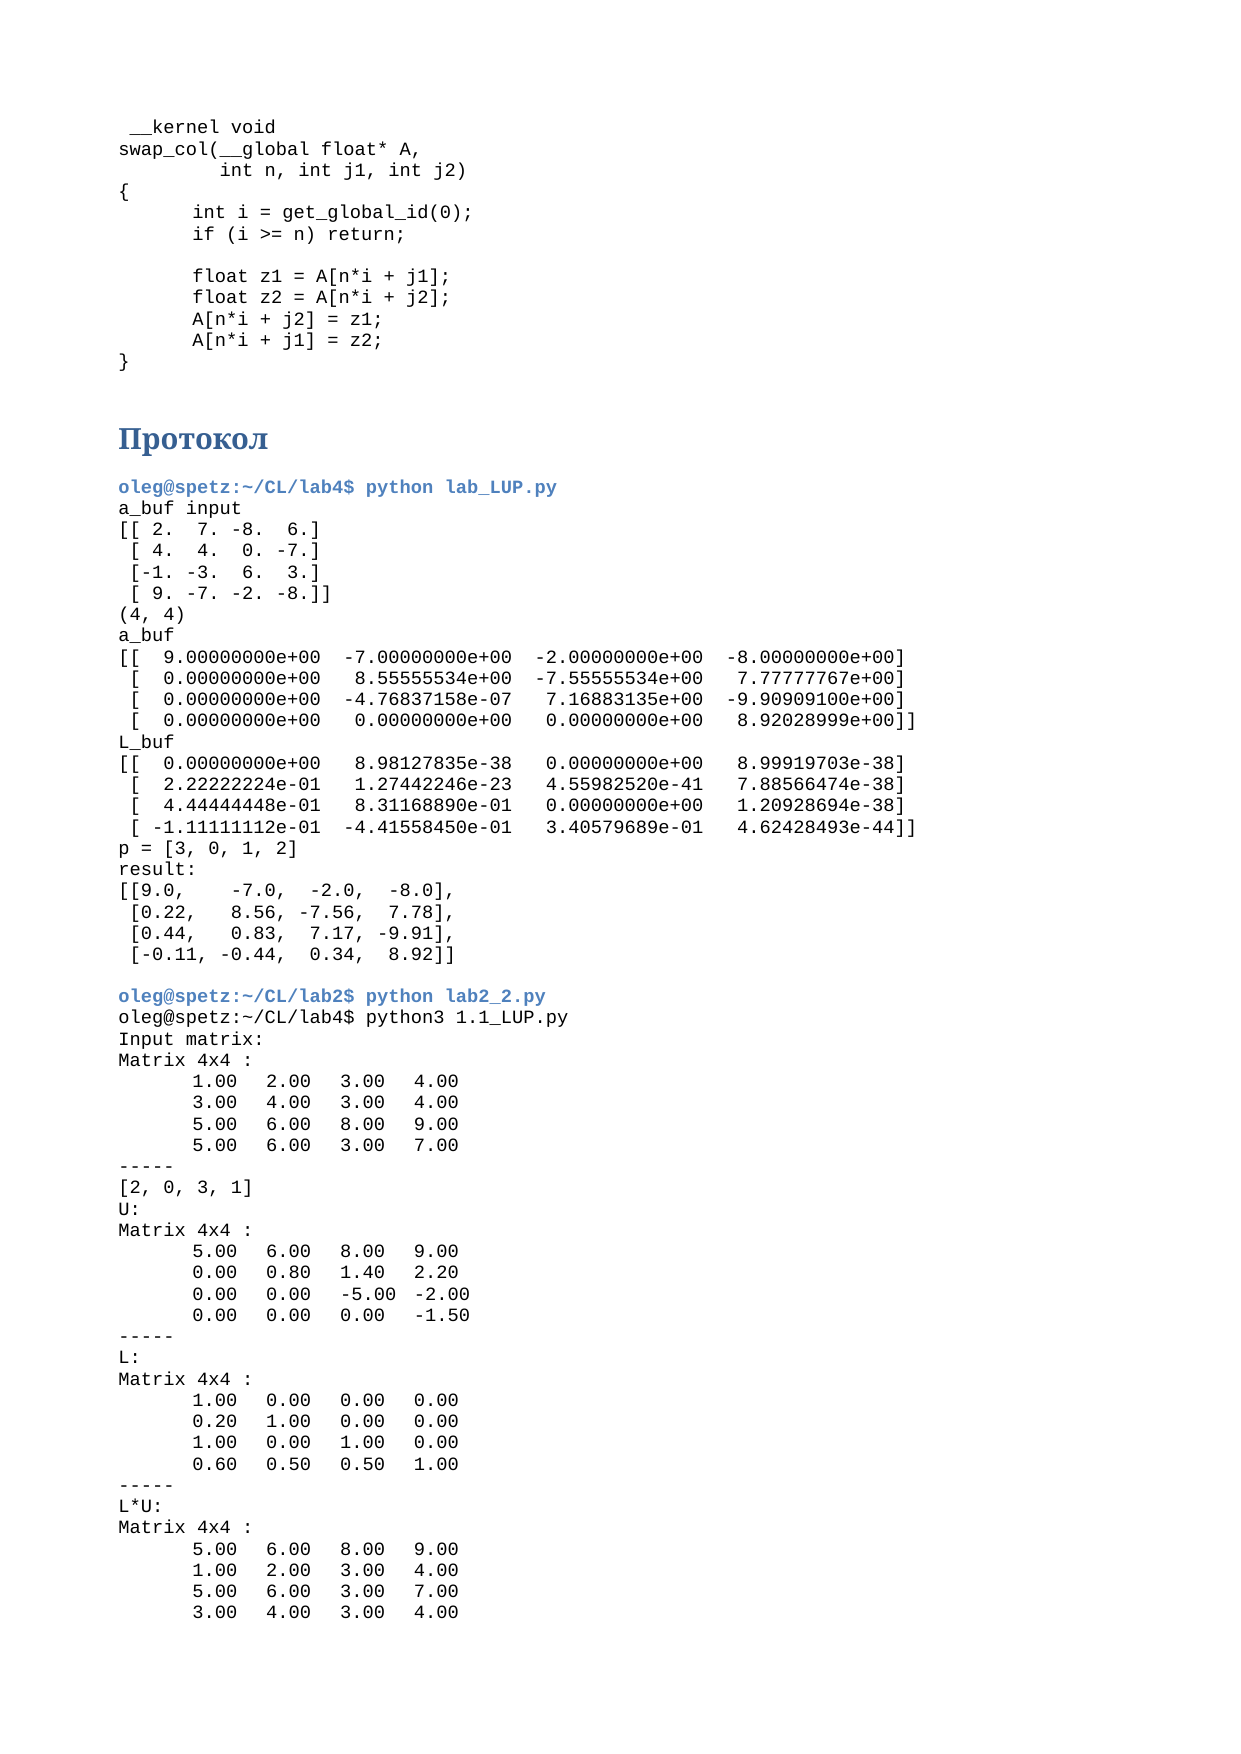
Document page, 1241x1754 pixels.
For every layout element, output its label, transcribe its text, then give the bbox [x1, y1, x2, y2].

text Matrix 4x4 : [118, 1051, 1122, 1072]
text 1.00 0.00 1.00 0.00 [118, 1433, 1122, 1454]
text 1.00 2.00 3.00 4.00 [118, 1561, 1122, 1582]
text [ 0.00000000e+00 -4.76837158e-07 7.16883135e+00 -9.90909100e+00] [118, 690, 1122, 711]
text p = [3, 0, 1, 2] [118, 839, 1122, 860]
text [ 4. 4. 0. -7.] [118, 541, 1122, 562]
text float z2 = A[n*i + j2]; [118, 288, 1122, 309]
text int n, int j1, int j2) [118, 161, 1122, 182]
text [ 0.00000000e+00 8.55555534e+00 -7.55555534e+00 7.77777767e+00] [118, 669, 1122, 690]
text 5.00 6.00 3.00 7.00 [118, 1582, 1122, 1603]
text a_buf input [118, 499, 1122, 520]
text L: [118, 1348, 1122, 1369]
text [ -1.11111112e-01 -4.41558450e-01 3.40579689e-01 4.62428493e-44]] [118, 817, 1122, 839]
text [[ 9.00000000e+00 -7.00000000e+00 -2.00000000e+00 -8.00000000e+00] [118, 647, 1122, 669]
text [2, 0, 3, 1] [118, 1178, 1122, 1199]
text [[ 0.00000000e+00 8.98127835e-38 0.00000000e+00 8.99919703e-38] [118, 754, 1122, 775]
text [[ 2. 7. -8. 6.] [118, 520, 1122, 541]
text Matrix 4x4 : [118, 1369, 1122, 1391]
text A[n*i + j1] = z2; [118, 331, 1122, 352]
subtitle oleg@spetz:~/CL/lab4$ python lab_LUP.py [118, 477, 1122, 499]
text [ 0.00000000e+00 0.00000000e+00 0.00000000e+00 8.92028999e+00]] [118, 711, 1122, 732]
text if (i >= n) return; [118, 224, 1122, 246]
text L_buf [118, 732, 1122, 754]
text [ 4.44444448e-01 8.31168890e-01 0.00000000e+00 1.20928694e-38] [118, 796, 1122, 817]
text [ 9. -7. -2. -8.]] [118, 584, 1122, 605]
text [0.22, 8.56, -7.56, 7.78], [118, 902, 1122, 924]
text [-0.11, -0.44, 0.34, 8.92]] [118, 945, 1122, 966]
text 3.00 4.00 3.00 4.00 [118, 1603, 1122, 1624]
text (4, 4) [118, 605, 1122, 626]
text 5.00 6.00 8.00 9.00 [118, 1114, 1122, 1136]
text 5.00 6.00 8.00 9.00 [118, 1242, 1122, 1263]
text __kernel void [118, 118, 1122, 139]
text result: [118, 860, 1122, 881]
text swap_col(__global float* A, [118, 139, 1122, 161]
text [-1. -3. 6. 3.] [118, 562, 1122, 584]
text { [118, 182, 1122, 203]
text oleg@spetz:~/CL/lab4$ python3 1.1_LUP.py [118, 1008, 1122, 1029]
text 1.00 0.00 0.00 0.00 [118, 1391, 1122, 1412]
text Input matrix: [118, 1029, 1122, 1051]
text 0.60 0.50 0.50 1.00 [118, 1454, 1122, 1476]
subtitle Протокол [118, 423, 1122, 457]
text Matrix 4x4 : [118, 1518, 1122, 1539]
text Matrix 4x4 : [118, 1221, 1122, 1242]
text } [118, 352, 1122, 373]
text int i = get_global_id(0); [118, 203, 1122, 224]
text a_buf [118, 626, 1122, 647]
text 1.00 2.00 3.00 4.00 [118, 1072, 1122, 1093]
text [[9.0, -7.0, -2.0, -8.0], [118, 881, 1122, 902]
text float z1 = A[n*i + j1]; [118, 267, 1122, 288]
text 5.00 6.00 8.00 9.00 [118, 1539, 1122, 1561]
text 5.00 6.00 3.00 7.00 [118, 1136, 1122, 1157]
text L*U: [118, 1497, 1122, 1518]
text [0.44, 0.83, 7.17, -9.91], [118, 924, 1122, 945]
text 0.00 0.00 -5.00 -2.00 [118, 1284, 1122, 1306]
subtitle oleg@spetz:~/CL/lab2$ python lab2_2.py [118, 987, 1122, 1008]
text U: [118, 1199, 1122, 1221]
text 0.20 1.00 0.00 0.00 [118, 1412, 1122, 1433]
text ----- [118, 1327, 1122, 1348]
text [ 2.22222224e-01 1.27442246e-23 4.55982520e-41 7.88566474e-38] [118, 775, 1122, 796]
text 0.00 0.80 1.40 2.20 [118, 1263, 1122, 1284]
text ----- [118, 1476, 1122, 1497]
text ----- [118, 1157, 1122, 1178]
text A[n*i + j2] = z1; [118, 309, 1122, 331]
text 3.00 4.00 3.00 4.00 [118, 1093, 1122, 1114]
text 0.00 0.00 0.00 -1.50 [118, 1306, 1122, 1327]
